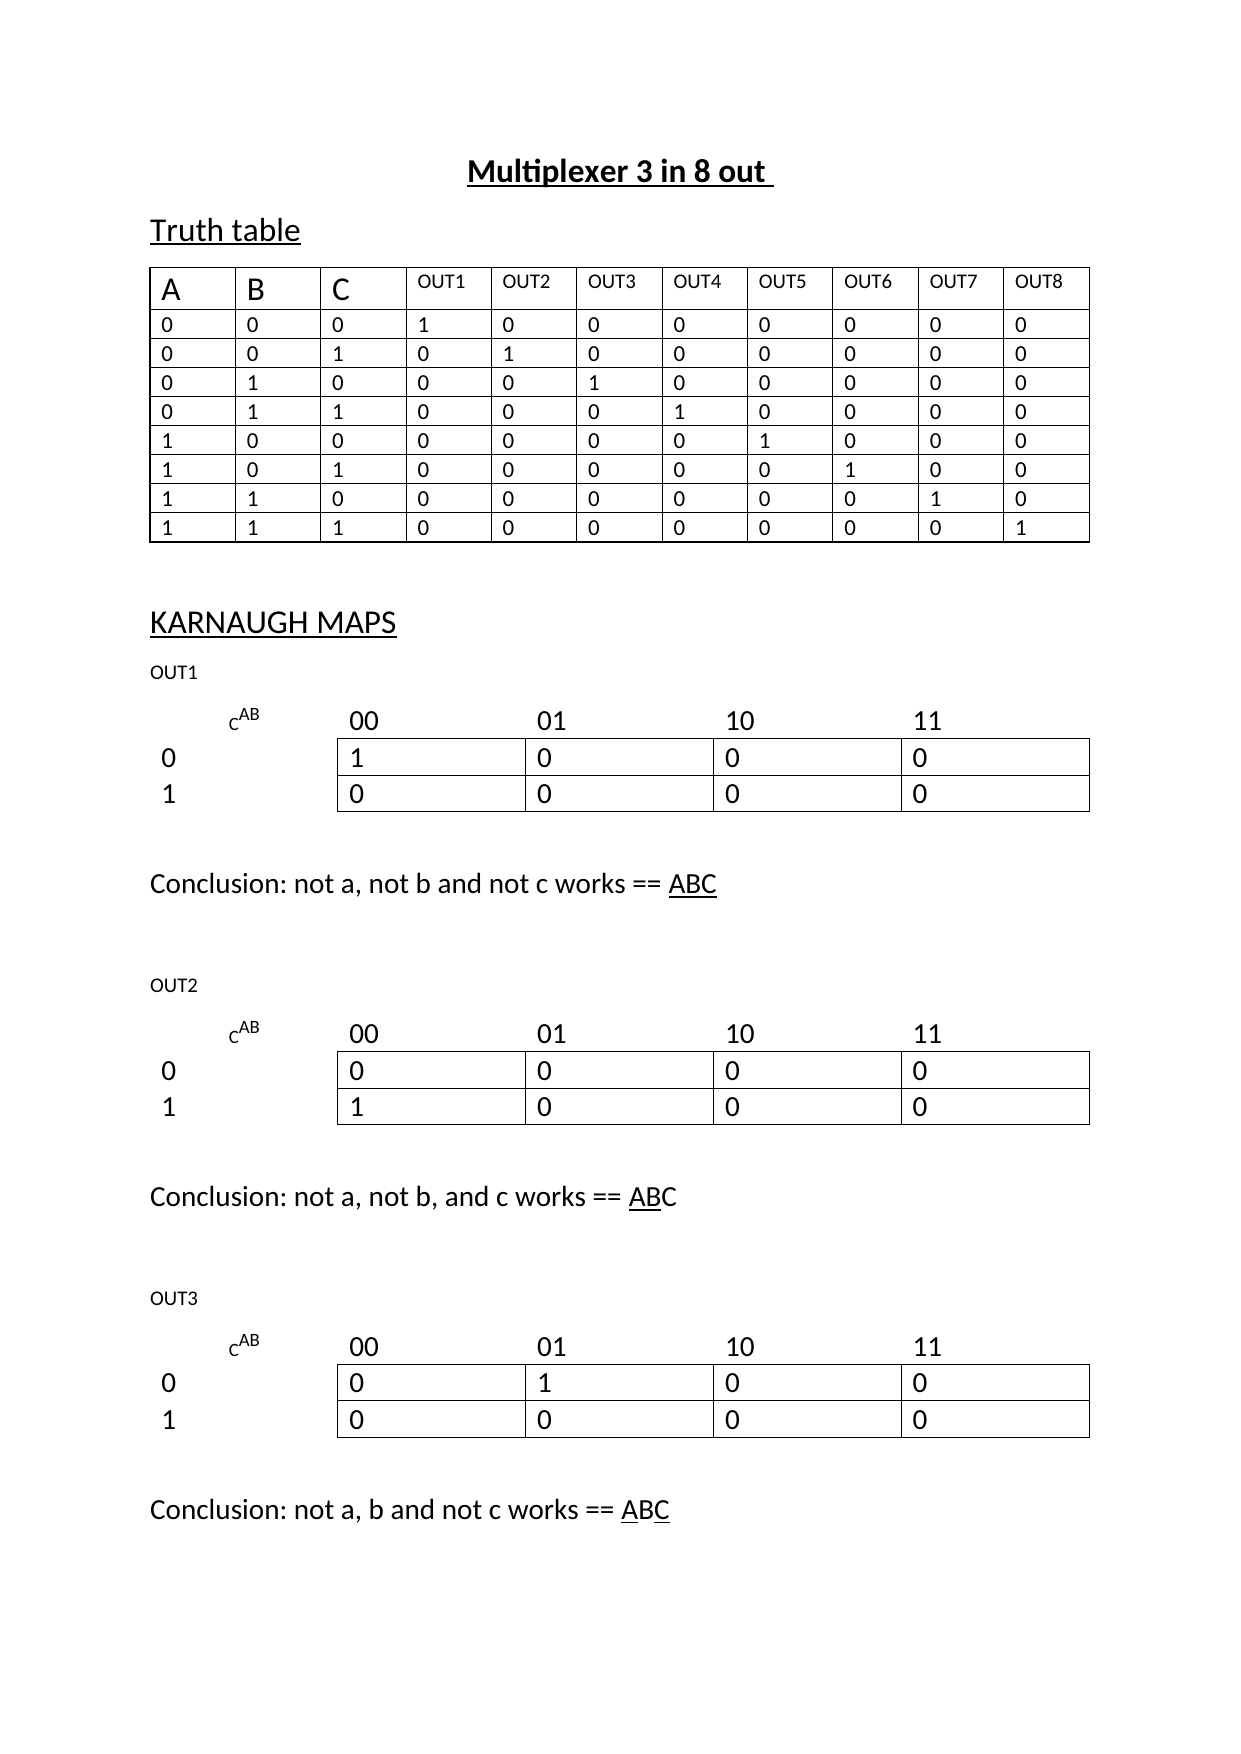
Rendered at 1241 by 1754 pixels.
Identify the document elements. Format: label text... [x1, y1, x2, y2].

table_cell 0 [492, 513, 576, 541]
table_header 11 [901, 1015, 1089, 1051]
table_cell 0 [150, 1364, 337, 1400]
table_cell 0 [663, 455, 747, 483]
table_header CAB [150, 702, 338, 738]
table_cell 0 [833, 368, 918, 396]
table_cell 0 [526, 776, 713, 811]
table_cell 0 [833, 426, 918, 454]
table_header 01 [526, 1015, 713, 1051]
table_header OUT4 [663, 268, 747, 309]
table_cell 0 [902, 1089, 1089, 1124]
table_cell 0 [1004, 339, 1089, 367]
table_cell 1 [577, 368, 662, 396]
table_cell 0 [833, 339, 918, 367]
text OUT1 [150, 659, 1090, 685]
table_header OUT3 [577, 268, 662, 309]
text OUT3 [150, 1285, 1090, 1311]
table_cell 1 [492, 339, 576, 367]
table_cell 0 [919, 455, 1003, 483]
table_cell 1 [407, 310, 491, 338]
table_cell 1 [236, 368, 320, 396]
table_cell 1 [748, 426, 832, 454]
text Conclusion: not a, b and not c works == ABC [150, 1491, 1090, 1527]
table_cell 0 [236, 426, 320, 454]
table_cell 1 [151, 455, 235, 483]
table_cell 0 [902, 1365, 1089, 1400]
table_header OUT7 [919, 268, 1003, 309]
table_cell 1 [236, 397, 320, 425]
table_cell 1 [151, 484, 235, 512]
table_cell 0 [526, 1401, 713, 1437]
table_cell 0 [407, 455, 491, 483]
table_cell 0 [492, 426, 576, 454]
table_cell 0 [748, 455, 832, 483]
table_cell 1 [1004, 513, 1089, 541]
table_cell 0 [577, 339, 662, 367]
table_cell 0 [338, 1401, 525, 1437]
table_cell 1 [321, 513, 406, 541]
table_cell 0 [748, 310, 832, 338]
table_cell 0 [526, 1089, 713, 1124]
table_cell 0 [338, 1052, 525, 1087]
table_cell 0 [663, 339, 747, 367]
table_header OUT2 [492, 268, 576, 309]
table_header 00 [338, 1015, 526, 1051]
table_cell 0 [577, 397, 662, 425]
table_header OUT6 [833, 268, 918, 309]
table_header CAB [150, 1328, 338, 1363]
table_cell 0 [526, 1052, 713, 1087]
table_cell 0 [748, 513, 832, 541]
table_cell 0 [663, 368, 747, 396]
table_cell 0 [1004, 484, 1089, 512]
table_cell 0 [492, 397, 576, 425]
table_header 10 [714, 1015, 901, 1051]
table_cell 0 [407, 484, 491, 512]
table_cell 0 [902, 776, 1089, 811]
table_cell 0 [492, 455, 576, 483]
table_cell 0 [748, 339, 832, 367]
table_cell 0 [714, 1401, 901, 1437]
table_cell 1 [321, 455, 406, 483]
table_cell 0 [919, 339, 1003, 367]
table_cell 0 [321, 484, 406, 512]
table_cell 0 [407, 339, 491, 367]
table_cell 0 [150, 738, 337, 774]
table_cell 0 [833, 397, 918, 425]
table_header OUT5 [748, 268, 832, 309]
table_header B [236, 268, 320, 309]
table_cell 0 [151, 339, 235, 367]
table_cell 0 [902, 739, 1089, 774]
table_cell 0 [1004, 426, 1089, 454]
table_cell 1 [321, 397, 406, 425]
text Truth table [150, 208, 1090, 249]
table_cell 1 [919, 484, 1003, 512]
table_cell 0 [919, 513, 1003, 541]
table_cell 0 [919, 368, 1003, 396]
table_cell 0 [492, 310, 576, 338]
table_cell 0 [151, 310, 235, 338]
table_cell 0 [919, 310, 1003, 338]
table_cell 0 [663, 310, 747, 338]
table_cell 1 [151, 513, 235, 541]
table_header CAB [150, 1015, 338, 1051]
table_cell 0 [663, 484, 747, 512]
table_cell 0 [577, 455, 662, 483]
table_cell 0 [407, 426, 491, 454]
table_cell 1 [150, 1400, 337, 1437]
table_cell 0 [236, 455, 320, 483]
table_cell 0 [407, 397, 491, 425]
table_cell 0 [833, 513, 918, 541]
table_cell 0 [321, 426, 406, 454]
table_cell 0 [321, 310, 406, 338]
table_cell 0 [407, 513, 491, 541]
table_header 00 [338, 702, 526, 738]
table_cell 1 [236, 484, 320, 512]
table_cell 0 [577, 484, 662, 512]
table_cell 0 [338, 1365, 525, 1400]
table_header C [321, 268, 406, 309]
table_cell 0 [748, 484, 832, 512]
table_cell 0 [714, 776, 901, 811]
table_cell 0 [338, 776, 525, 811]
table_cell 0 [748, 368, 832, 396]
table_header 10 [714, 702, 901, 738]
table_cell 0 [714, 1089, 901, 1124]
table_cell 1 [338, 1089, 525, 1124]
table_cell 0 [902, 1401, 1089, 1437]
table_cell 0 [919, 426, 1003, 454]
table_header OUT1 [407, 268, 491, 309]
table_cell 0 [150, 1051, 337, 1087]
table_cell 1 [833, 455, 918, 483]
table_cell 0 [526, 739, 713, 774]
table_cell 0 [492, 368, 576, 396]
table_cell 1 [526, 1365, 713, 1400]
table_cell 0 [577, 426, 662, 454]
table_header 11 [901, 702, 1089, 738]
table_cell 1 [150, 775, 337, 811]
table_cell 0 [663, 426, 747, 454]
table_cell 0 [1004, 455, 1089, 483]
table_cell 0 [321, 368, 406, 396]
table_header 00 [338, 1328, 526, 1363]
table_cell 0 [151, 368, 235, 396]
table_cell 0 [714, 1052, 901, 1087]
table_cell 0 [833, 310, 918, 338]
table_cell 0 [902, 1052, 1089, 1087]
table_cell 0 [919, 397, 1003, 425]
table_cell 0 [833, 484, 918, 512]
table_header 01 [526, 1328, 713, 1363]
table_cell 1 [338, 739, 525, 774]
table_cell 1 [236, 513, 320, 541]
table_cell 0 [714, 1365, 901, 1400]
table_cell 1 [663, 397, 747, 425]
table_cell 0 [492, 484, 576, 512]
table_header 01 [526, 702, 713, 738]
table_cell 0 [748, 397, 832, 425]
table_cell 0 [1004, 310, 1089, 338]
table_cell 0 [407, 368, 491, 396]
table_cell 1 [151, 426, 235, 454]
table_cell 0 [236, 339, 320, 367]
table_header OUT8 [1004, 268, 1089, 309]
text Multiplexer 3 in 8 out [150, 150, 1090, 191]
table_cell 0 [236, 310, 320, 338]
table_header 11 [901, 1328, 1089, 1363]
table_cell 0 [151, 397, 235, 425]
table_cell 1 [150, 1088, 337, 1124]
table_cell 0 [577, 310, 662, 338]
table_cell 0 [1004, 397, 1089, 425]
text KARNAUGH MAPS [150, 601, 1090, 642]
text Conclusion: not a, not b, and c works == ABC [150, 1178, 1090, 1214]
table_cell 0 [714, 739, 901, 774]
text Conclusion: not a, not b and not c works == ABC [150, 866, 1090, 901]
table_cell 1 [321, 339, 406, 367]
table_header A [151, 268, 235, 309]
table_cell 0 [577, 513, 662, 541]
table_cell 0 [663, 513, 747, 541]
table_cell 0 [1004, 368, 1089, 396]
text OUT2 [150, 972, 1090, 998]
table_header 10 [714, 1328, 901, 1363]
